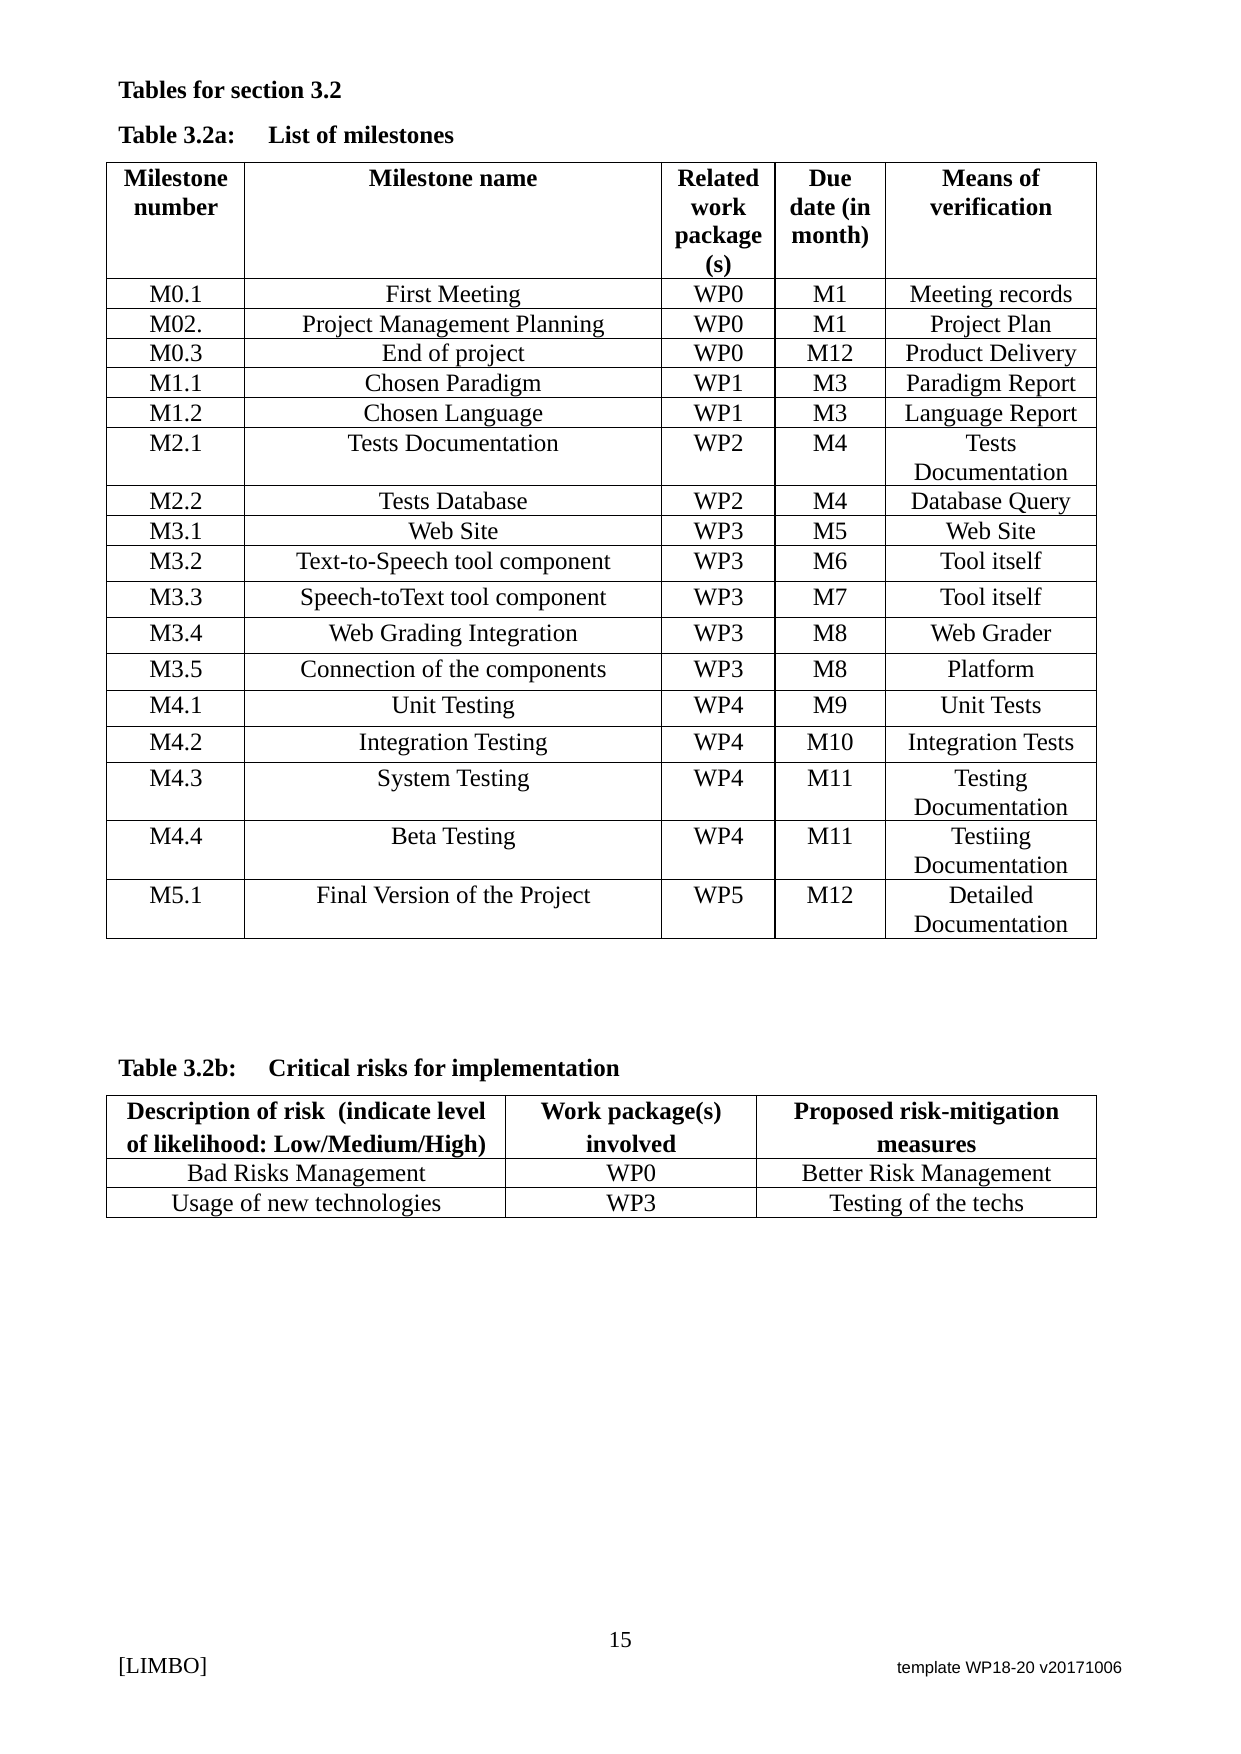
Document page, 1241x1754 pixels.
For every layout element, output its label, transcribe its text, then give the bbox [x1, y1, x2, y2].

table_cell WP3 [662, 582, 774, 617]
table_cell Paradigm Report [886, 368, 1096, 397]
table_header Milestone number [107, 163, 244, 278]
table_header Description of risk (indicate level of likelihood: Low/Medium/High) [107, 1096, 505, 1157]
table_cell WP0 [662, 309, 774, 337]
table_cell Usage of new technologies [107, 1188, 505, 1217]
table_cell Bad Risks Management [107, 1159, 505, 1187]
table_cell Product Delivery [886, 339, 1096, 367]
table_cell Text-to-Speech tool component [245, 546, 661, 581]
table_cell Language Report [886, 398, 1096, 427]
table_cell Web Grading Integration [245, 618, 661, 653]
table_cell M10 [776, 727, 885, 762]
table_cell WP4 [662, 763, 774, 820]
table_cell M02. [107, 309, 244, 337]
table_cell Tests Documentation [245, 428, 661, 485]
table_cell M3 [776, 368, 885, 397]
table_cell M4.2 [107, 727, 244, 762]
table_cell M12 [776, 880, 885, 937]
table_cell M3.4 [107, 618, 244, 653]
table_cell Integration Testing [245, 727, 661, 762]
table_cell M4.1 [107, 691, 244, 726]
table_header Milestone name [245, 163, 661, 278]
table_cell WP3 [662, 654, 774, 689]
table_cell Chosen Language [245, 398, 661, 427]
table_cell M5 [776, 516, 885, 545]
table_cell System Testing [245, 763, 661, 820]
table_cell Platform [886, 654, 1096, 689]
table_cell Testiing Documentation [886, 821, 1096, 879]
text Table 3.2b: Critical risks for implementation [118, 1053, 1122, 1082]
table_cell M4 [776, 428, 885, 485]
table_cell M2.1 [107, 428, 244, 485]
table_cell M4.3 [107, 763, 244, 820]
table_cell M3.5 [107, 654, 244, 689]
table_cell Tests Database [245, 486, 661, 515]
table_cell WP0 [662, 279, 774, 308]
table_cell M0.1 [107, 279, 244, 308]
table_cell Unit Tests [886, 691, 1096, 726]
table_cell WP3 [506, 1188, 756, 1217]
table_cell M9 [776, 691, 885, 726]
table_cell Tool itself [886, 546, 1096, 581]
table_cell M1 [776, 279, 885, 308]
table_cell M2.2 [107, 486, 244, 515]
table_header Due date (in month) [776, 163, 885, 278]
table_cell Speech-toText tool component [245, 582, 661, 617]
table_cell M0.3 [107, 339, 244, 367]
table_cell M8 [776, 618, 885, 653]
table_cell WP5 [662, 880, 774, 937]
table_cell M4 [776, 486, 885, 515]
table_cell Final Version of the Project [245, 880, 661, 937]
table_cell Database Query [886, 486, 1096, 515]
table_cell First Meeting [245, 279, 661, 308]
table_cell WP1 [662, 368, 774, 397]
table_cell Web Site [886, 516, 1096, 545]
table_cell Meeting records [886, 279, 1096, 308]
text Tables for section 3.2 [118, 75, 1122, 104]
table_cell M3.2 [107, 546, 244, 581]
table_cell WP3 [662, 618, 774, 653]
table_cell WP2 [662, 486, 774, 515]
table_cell Integration Tests [886, 727, 1096, 762]
table_cell M3.3 [107, 582, 244, 617]
table_cell M4.4 [107, 821, 244, 879]
table_cell Chosen Paradigm [245, 368, 661, 397]
table_cell M11 [776, 763, 885, 820]
table_cell Testing of the techs [757, 1188, 1096, 1217]
table_cell Project Management Planning [245, 309, 661, 337]
table_cell M11 [776, 821, 885, 879]
table_cell M5.1 [107, 880, 244, 937]
table_cell M6 [776, 546, 885, 581]
table_cell End of project [245, 339, 661, 367]
table_cell M1 [776, 309, 885, 337]
table_header Proposed risk-mitigation measures [757, 1096, 1096, 1157]
table_cell Better Risk Management [757, 1159, 1096, 1187]
table_cell M3 [776, 398, 885, 427]
table_cell M7 [776, 582, 885, 617]
table_cell Unit Testing [245, 691, 661, 726]
table_cell M1.2 [107, 398, 244, 427]
table_cell WP2 [662, 428, 774, 485]
table_cell Connection of the components [245, 654, 661, 689]
table_cell Beta Testing [245, 821, 661, 879]
table_header Related work package(s) [662, 163, 774, 278]
table_cell WP3 [662, 516, 774, 545]
table_cell WP4 [662, 691, 774, 726]
table_cell M3.1 [107, 516, 244, 545]
table_cell Detailed Documentation [886, 880, 1096, 937]
table_cell WP4 [662, 821, 774, 879]
table_cell WP4 [662, 727, 774, 762]
table_cell WP3 [662, 546, 774, 581]
table_header Means of verification [886, 163, 1096, 278]
table_cell WP1 [662, 398, 774, 427]
table_cell WP0 [506, 1159, 756, 1187]
table_cell Tests Documentation [886, 428, 1096, 485]
table_header Work package(s) involved [506, 1096, 756, 1157]
text Table 3.2a: List of milestones [118, 121, 1122, 149]
table_cell M1.1 [107, 368, 244, 397]
table_cell Tool itself [886, 582, 1096, 617]
table_cell Project Plan [886, 309, 1096, 337]
table_cell M8 [776, 654, 885, 689]
table_cell Web Grader [886, 618, 1096, 653]
table_cell M12 [776, 339, 885, 367]
table_cell Testing Documentation [886, 763, 1096, 820]
table_cell WP0 [662, 339, 774, 367]
table_cell Web Site [245, 516, 661, 545]
